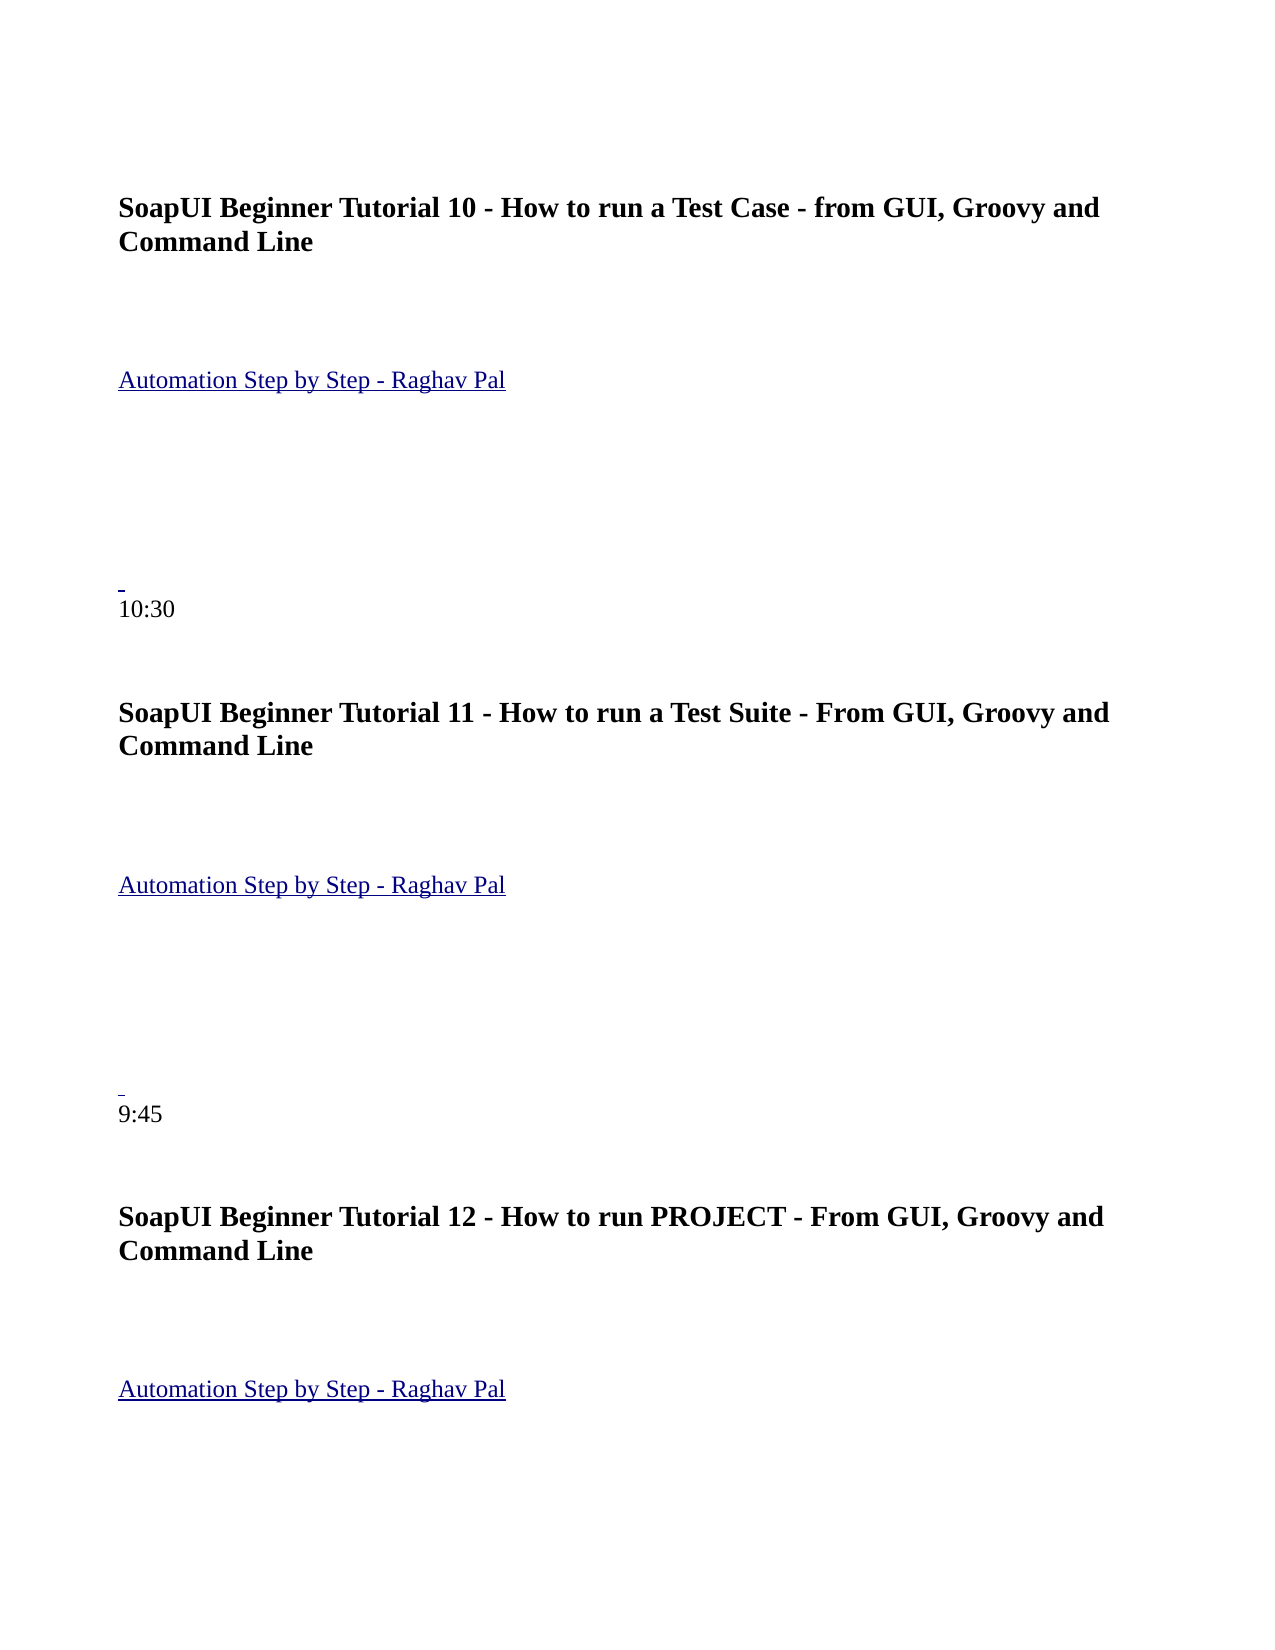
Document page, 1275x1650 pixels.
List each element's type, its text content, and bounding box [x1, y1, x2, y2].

subtitle SoapUI Beginner Tutorial 12 - How to run PROJECT - From GUI, Groovy and Command Line [118, 1199, 1157, 1267]
subtitle SoapUI Beginner Tutorial 11 - How to run a Test Suite - From GUI, Groovy and Command Line [118, 695, 1157, 762]
text 10:30 [118, 594, 1157, 623]
text Automation Step by Step - Raghav Pal [118, 365, 1157, 394]
text 9:45 [118, 1099, 1157, 1127]
text Automation Step by Step - Raghav Pal [118, 870, 1157, 898]
subtitle SoapUI Beginner Tutorial 10 - How to run a Test Case - from GUI, Groovy and Command Line [118, 190, 1157, 257]
text Automation Step by Step - Raghav Pal [118, 1374, 1157, 1403]
